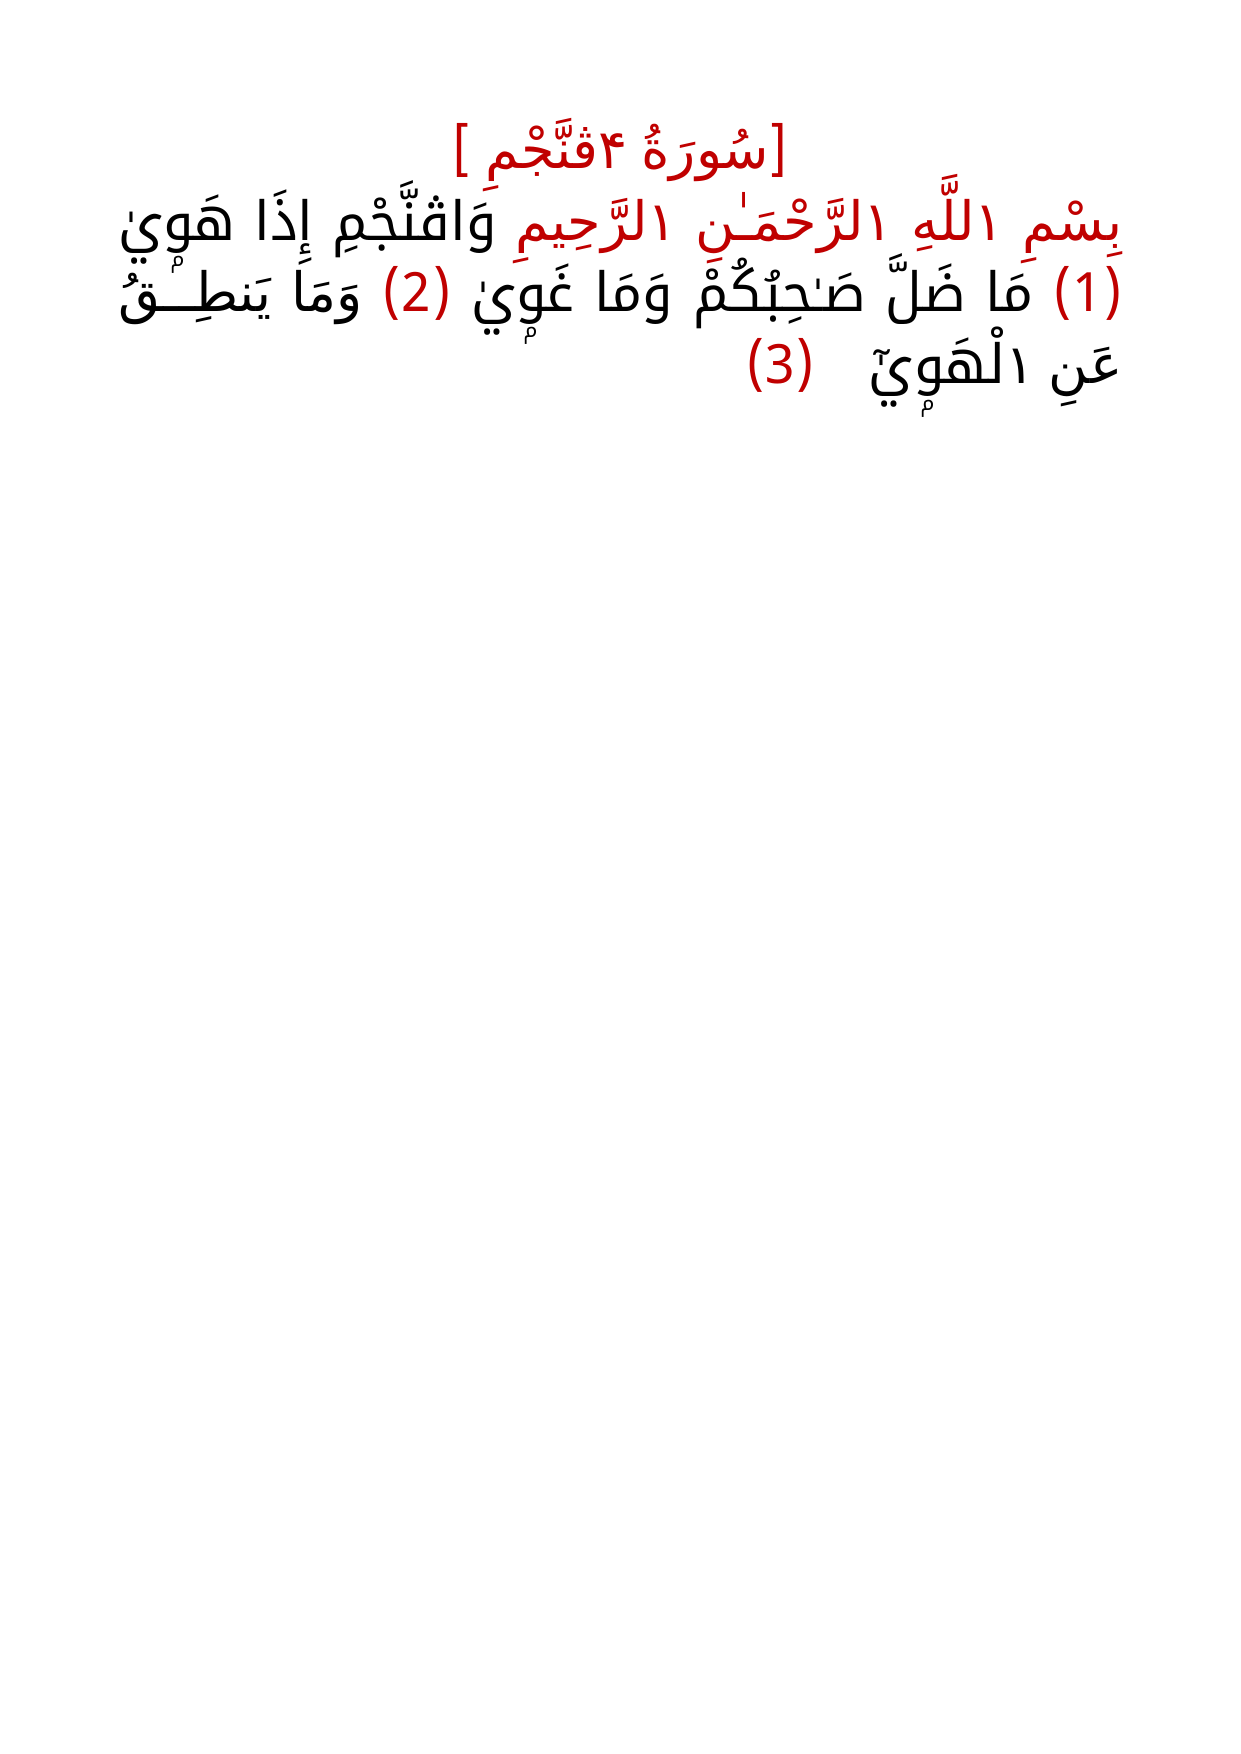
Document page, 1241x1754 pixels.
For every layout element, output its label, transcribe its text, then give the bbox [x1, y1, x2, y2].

text بِسْمِ ۱للَّهِ ۱لرَّحْمَـٰنِ ۱لرَّحِيمِ وَاڤنَّجْمِ إِذَا هَوۭيٰ (1) مَا ضَلَّ صَـٰحِبُكُمْ وَمَا غَوۭيٰ (2) وَمَا يَنطِــقُ عَنِ ۱لْهَوۭيٰٓ (3) [118, 191, 1122, 406]
subtitle [سُورَةُ ۴ڤنَّجْمِ ] [118, 118, 1122, 191]
